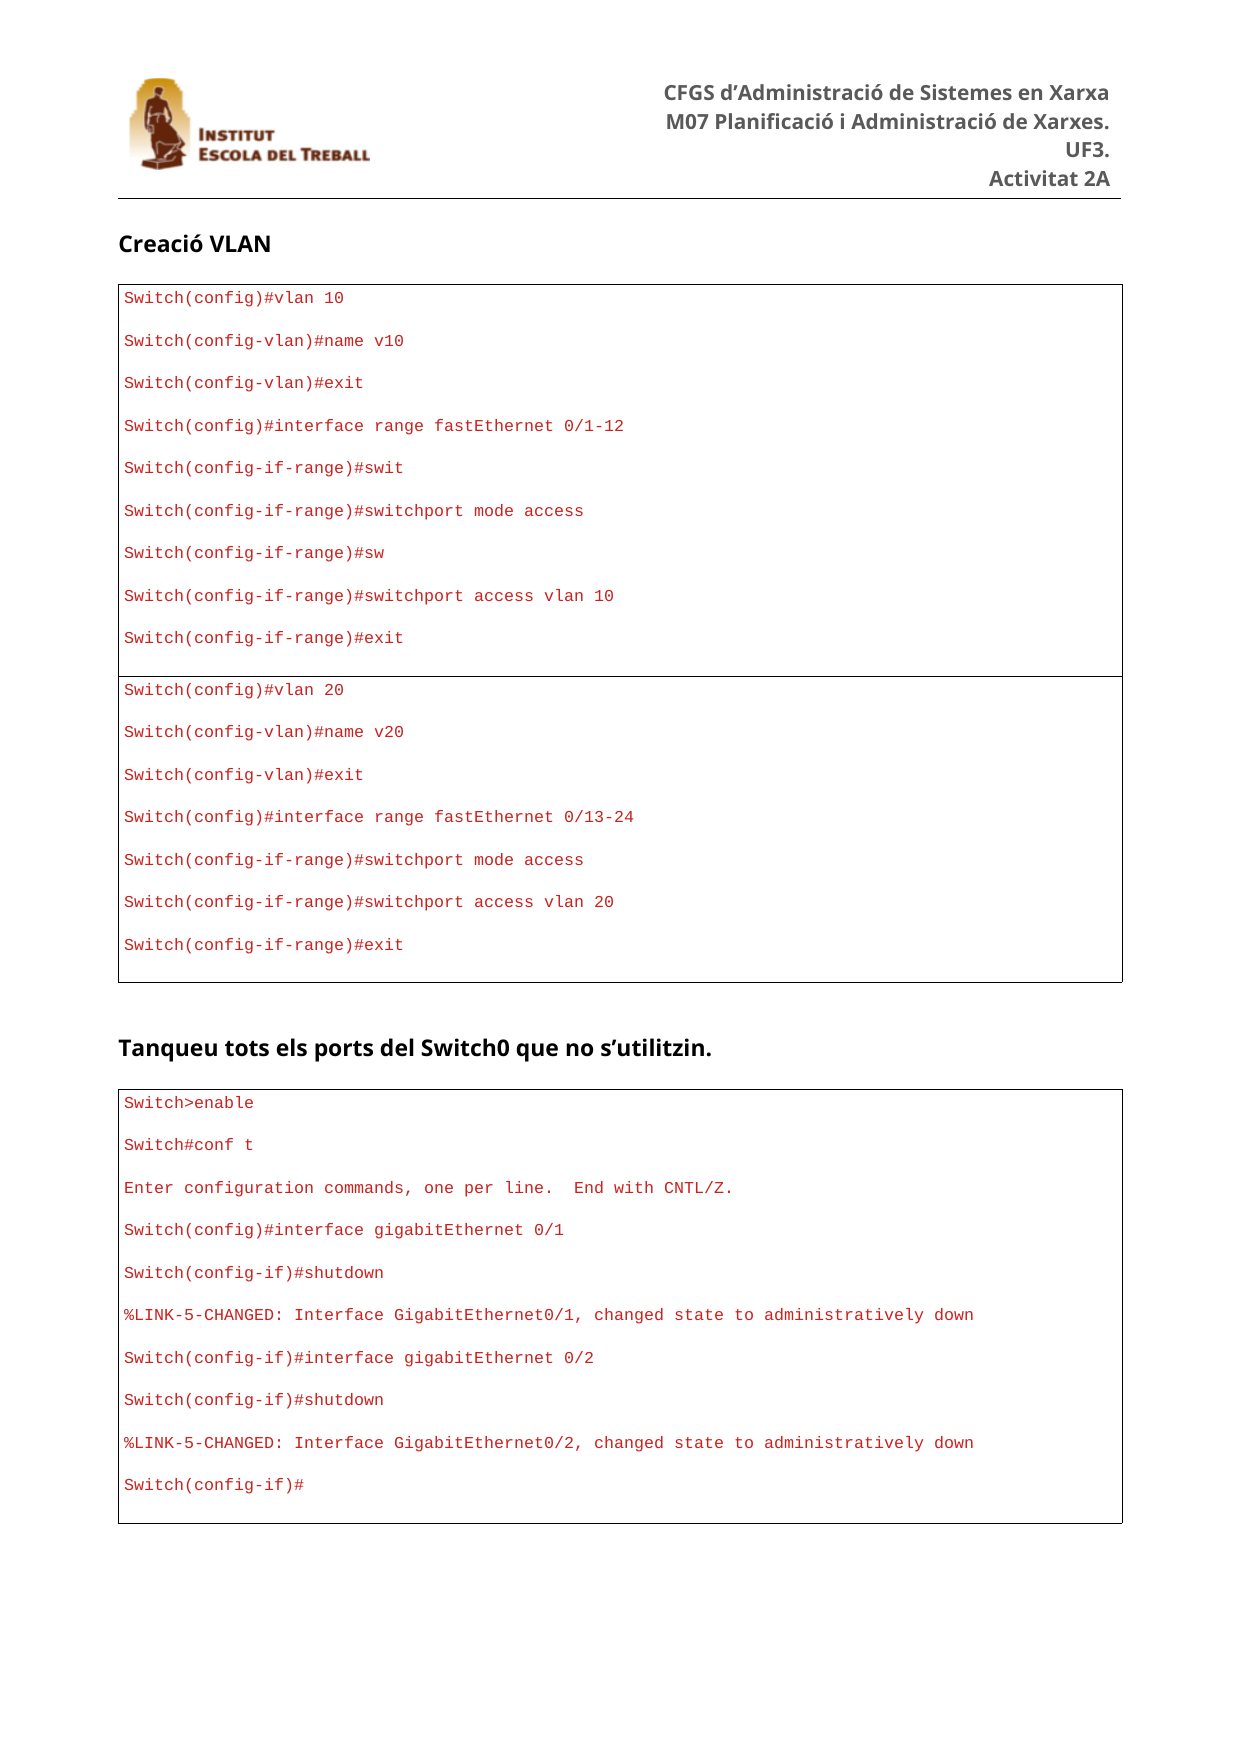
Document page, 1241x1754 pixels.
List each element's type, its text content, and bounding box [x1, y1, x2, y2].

table_header Switch>enable Switch#conf t Enter configuration commands, one per line. End with CNTL/Z. Switch(config)#interface gigabitEthernet 0/1 Switch(config-if)#shutdown %LINK-5-CHANGED: Interface GigabitEthernet0/1, changed state to administratively down Switch(config-if)#interface gigabitEthernet 0/2 Switch(config-if)#shutdown %LINK-5-CHANGED: Interface GigabitEthernet0/2, changed state to administratively down Switch(config-if)# [119, 1090, 1122, 1522]
table_header Switch(config)#vlan 10 Switch(config-vlan)#name v10 Switch(config-vlan)#exit Switch(config)#interface range fastEthernet 0/1-12 Switch(config-if-range)#swit Switch(config-if-range)#switchport mode access Switch(config-if-range)#sw Switch(config-if-range)#switchport access vlan 10 Switch(config-if-range)#exit [119, 285, 1122, 676]
text Tanqueu tots els ports del Switch0 que no s’utilitzin. [118, 1032, 1122, 1063]
picture [129, 78, 370, 170]
list Creació VLAN [118, 227, 1122, 259]
table_cell Switch(config)#vlan 20 Switch(config-vlan)#name v20 Switch(config-vlan)#exit Switch(config)#interface range fastEthernet 0/13-24 Switch(config-if-range)#switchport mode access Switch(config-if-range)#switchport access vlan 20 Switch(config-if-range)#exit [119, 677, 1122, 982]
